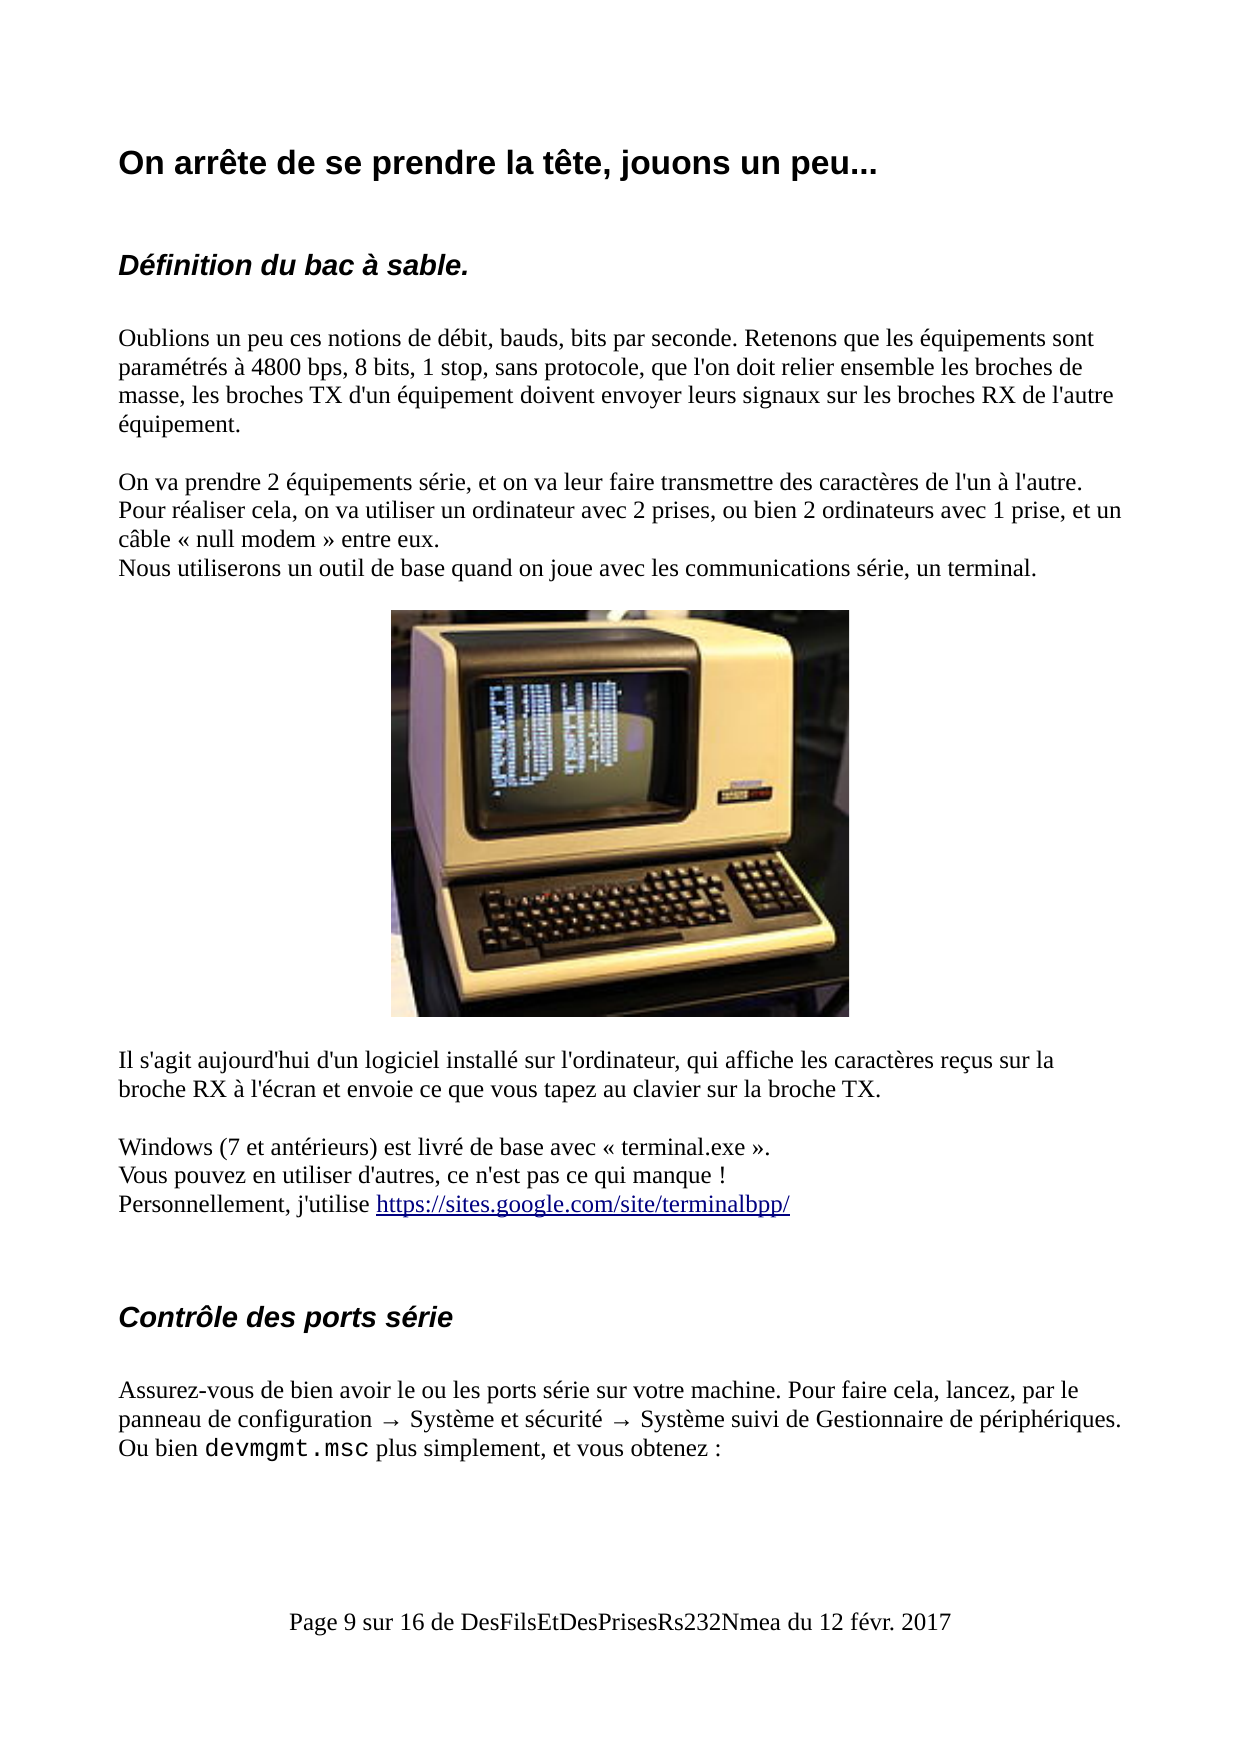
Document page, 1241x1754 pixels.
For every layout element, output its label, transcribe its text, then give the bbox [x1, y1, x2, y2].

text On va prendre 2 équipements série, et on va leur faire transmettre des caractères de l'un à l'autre. [118, 467, 1122, 495]
text Pour réaliser cela, on va utiliser un ordinateur avec 2 prises, ou bien 2 ordinateurs avec 1 prise, et un câble « null modem » entre eux. [118, 495, 1122, 553]
text Assurez-vous de bien avoir le ou les ports série sur votre machine. Pour faire cela, lancez, par le panneau de configuration → Système et sécurité → Système suivi de Gestionnaire de périphériques. Ou bien devmgmt.msc plus simplement, et vous obtenez : [118, 1375, 1122, 1463]
text Windows (7 et antérieurs) est livré de base avec « terminal.exe ». [118, 1132, 1122, 1160]
subtitle Contrôle des ports série [118, 1300, 1122, 1334]
text Il s'agit aujourd'hui d'un logiciel installé sur l'ordinateur, qui affiche les caractères reçus sur la broche RX à l'écran et envoie ce que vous tapez au clavier sur la broche TX. [118, 1045, 1122, 1103]
subtitle Définition du bac à sable. [118, 248, 1122, 282]
text Vous pouvez en utiliser d'autres, ce n'est pas ce qui manque ! [118, 1160, 1122, 1189]
picture [391, 610, 850, 1017]
subtitle On arrête de se prendre la tête, jouons un peu... [118, 143, 1122, 182]
text Nous utiliserons un outil de base quand on joue avec les communications série, un terminal. [118, 553, 1122, 582]
text Oublions un peu ces notions de débit, bauds, bits par seconde. Retenons que les équipements sont paramétrés à 4800 bps, 8 bits, 1 stop, sans protocole, que l'on doit relier ensemble les broches de masse, les broches TX d'un équipement doivent envoyer leurs signaux sur les broches RX de l'autre équipement. [118, 323, 1122, 438]
text Personnellement, j'utilise https://sites.google.com/site/terminalbpp/ [118, 1189, 1122, 1218]
